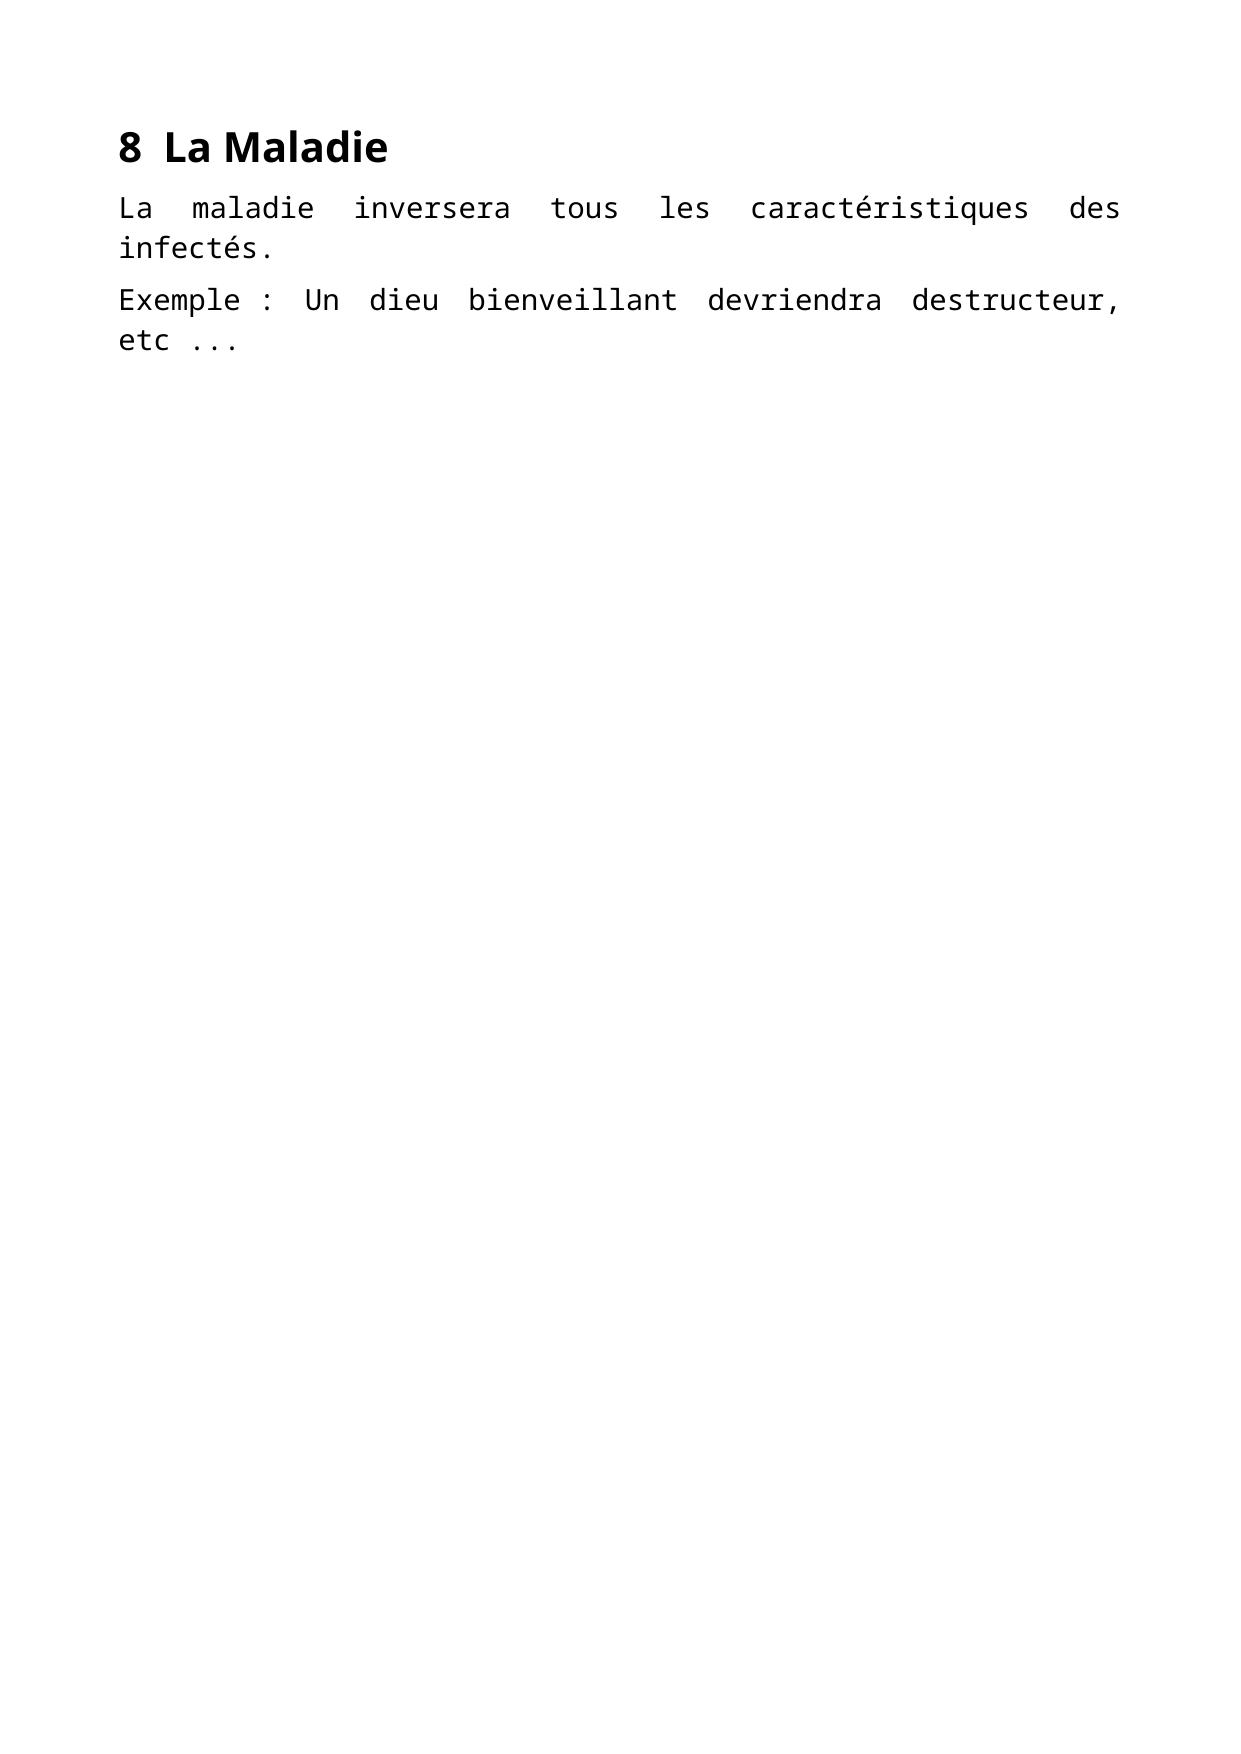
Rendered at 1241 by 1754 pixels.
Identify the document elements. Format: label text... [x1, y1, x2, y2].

text Exemple : Un dieu bienveillant devriendra destructeur, etc ... [118, 279, 1122, 359]
subtitle La maladie [118, 118, 1122, 175]
text La maladie inversera tous les caractéristiques des infectés. [118, 187, 1122, 267]
